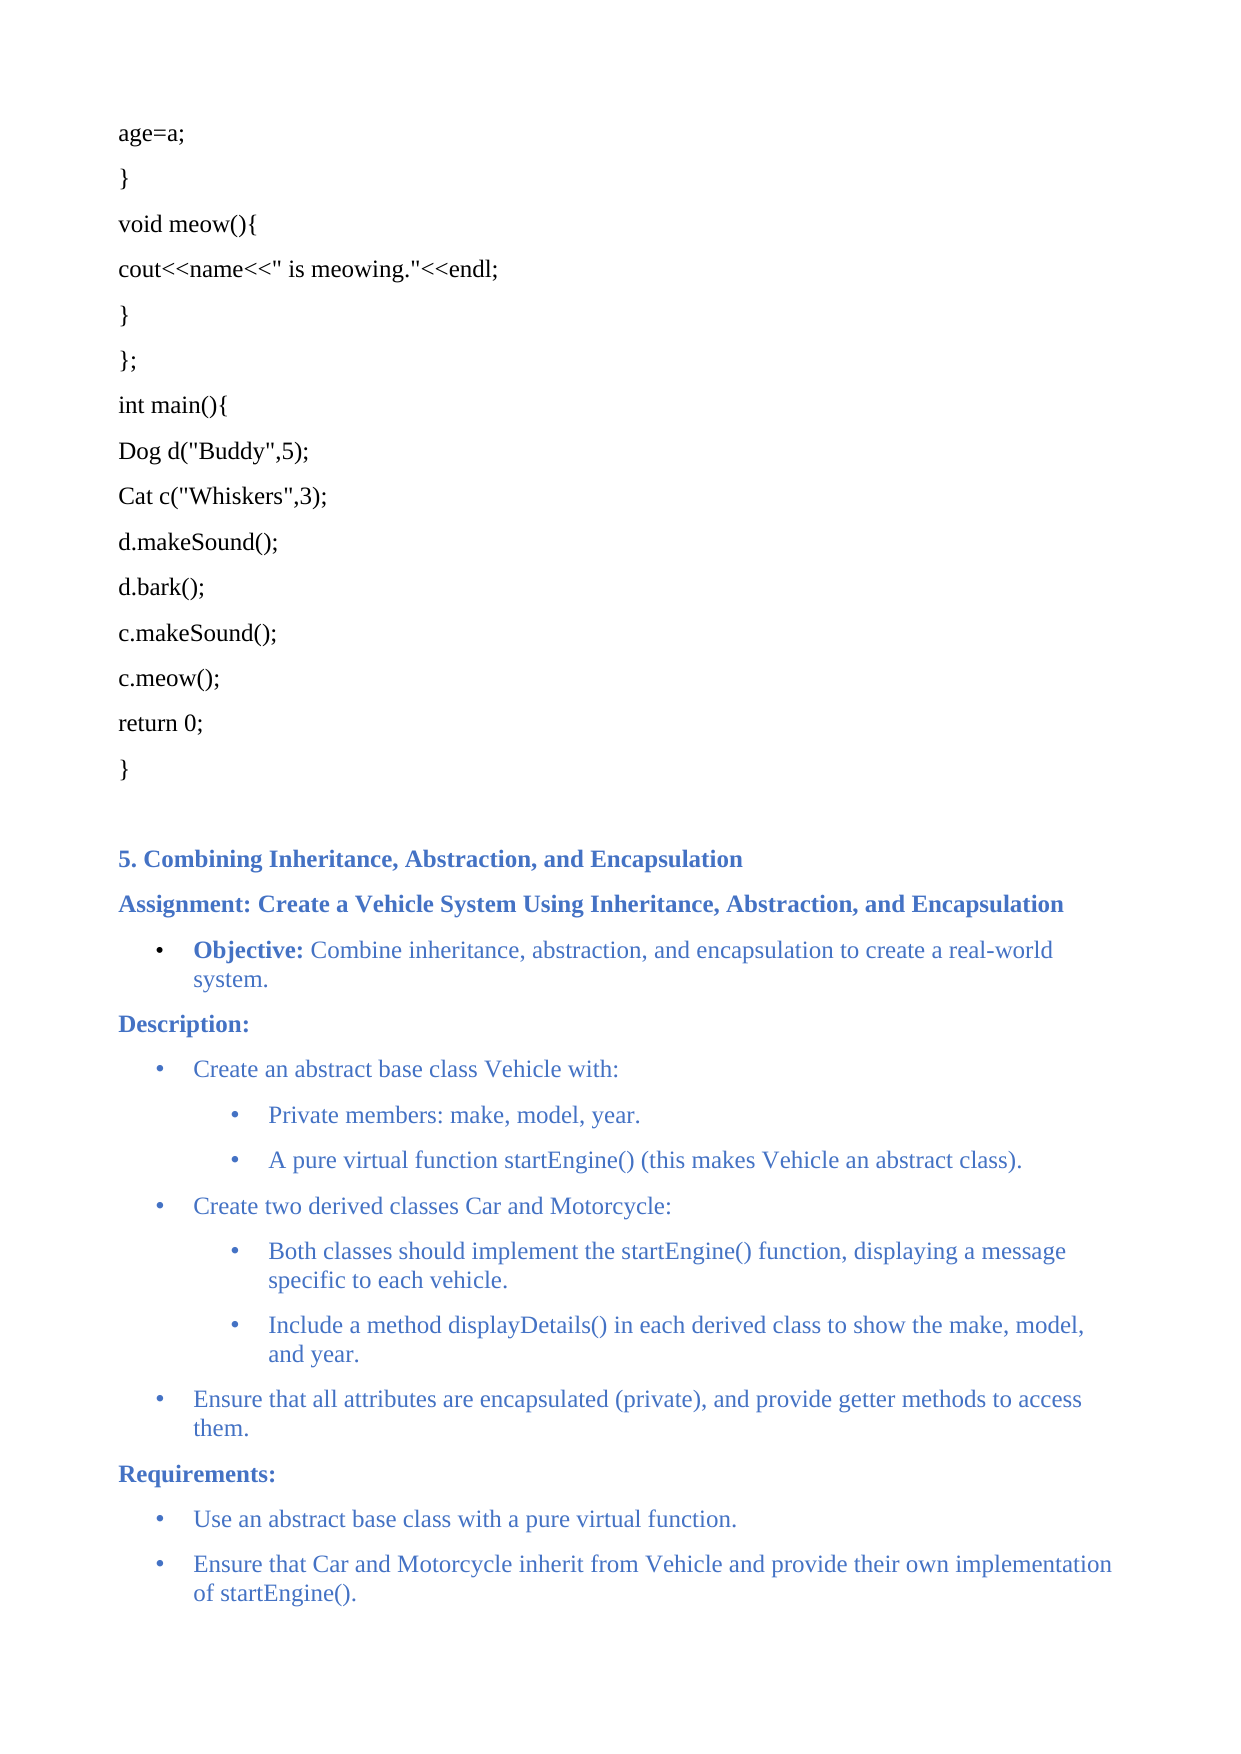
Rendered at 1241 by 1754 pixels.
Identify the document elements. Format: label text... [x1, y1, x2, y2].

list Objective: Combine inheritance, abstraction, and encapsulation to create a real-world system. [156, 935, 1122, 992]
text Requirements: [118, 1459, 1122, 1487]
text c.makeSound(); [118, 618, 1122, 646]
list Use an abstract base class with a pure virtual function. [156, 1504, 1122, 1533]
text d.bark(); [118, 572, 1122, 601]
list Both classes should implement the startEngine() function, displaying a message specific to each vehicle. [231, 1236, 1122, 1294]
list Create two derived classes Car and Motorcycle: [156, 1191, 1122, 1219]
list A pure virtual function startEngine() (this makes Vehicle an abstract class). [231, 1145, 1122, 1174]
text } [118, 163, 1122, 192]
list Ensure that Car and Motorcycle inherit from Vehicle and provide their own implementation of startEngine(). [156, 1549, 1122, 1607]
list Private members: make, model, year. [231, 1100, 1122, 1129]
text } [118, 300, 1122, 328]
text cout<<name<<" is meowing."<<endl; [118, 254, 1122, 283]
text Dog d("Buddy",5); [118, 436, 1122, 465]
list Create an abstract base class Vehicle with: [156, 1054, 1122, 1083]
text c.meow(); [118, 663, 1122, 692]
list Ensure that all attributes are encapsulated (private), and provide getter methods to access them. [156, 1384, 1122, 1442]
text Description: [118, 1009, 1122, 1038]
list Include a method displayDetails() in each derived class to show the make, model, and year. [231, 1310, 1122, 1368]
text Assignment: Create a Vehicle System Using Inheritance, Abstraction, and Encapsulation [118, 889, 1122, 918]
text void meow(){ [118, 209, 1122, 238]
text 5. Combining Inheritance, Abstraction, and Encapsulation [118, 844, 1122, 873]
text } [118, 754, 1122, 783]
text int main(){ [118, 391, 1122, 419]
text }; [118, 345, 1122, 374]
text d.makeSound(); [118, 527, 1122, 556]
text return 0; [118, 708, 1122, 737]
text age=a; [118, 118, 1122, 147]
text Cat c("Whiskers",3); [118, 481, 1122, 510]
